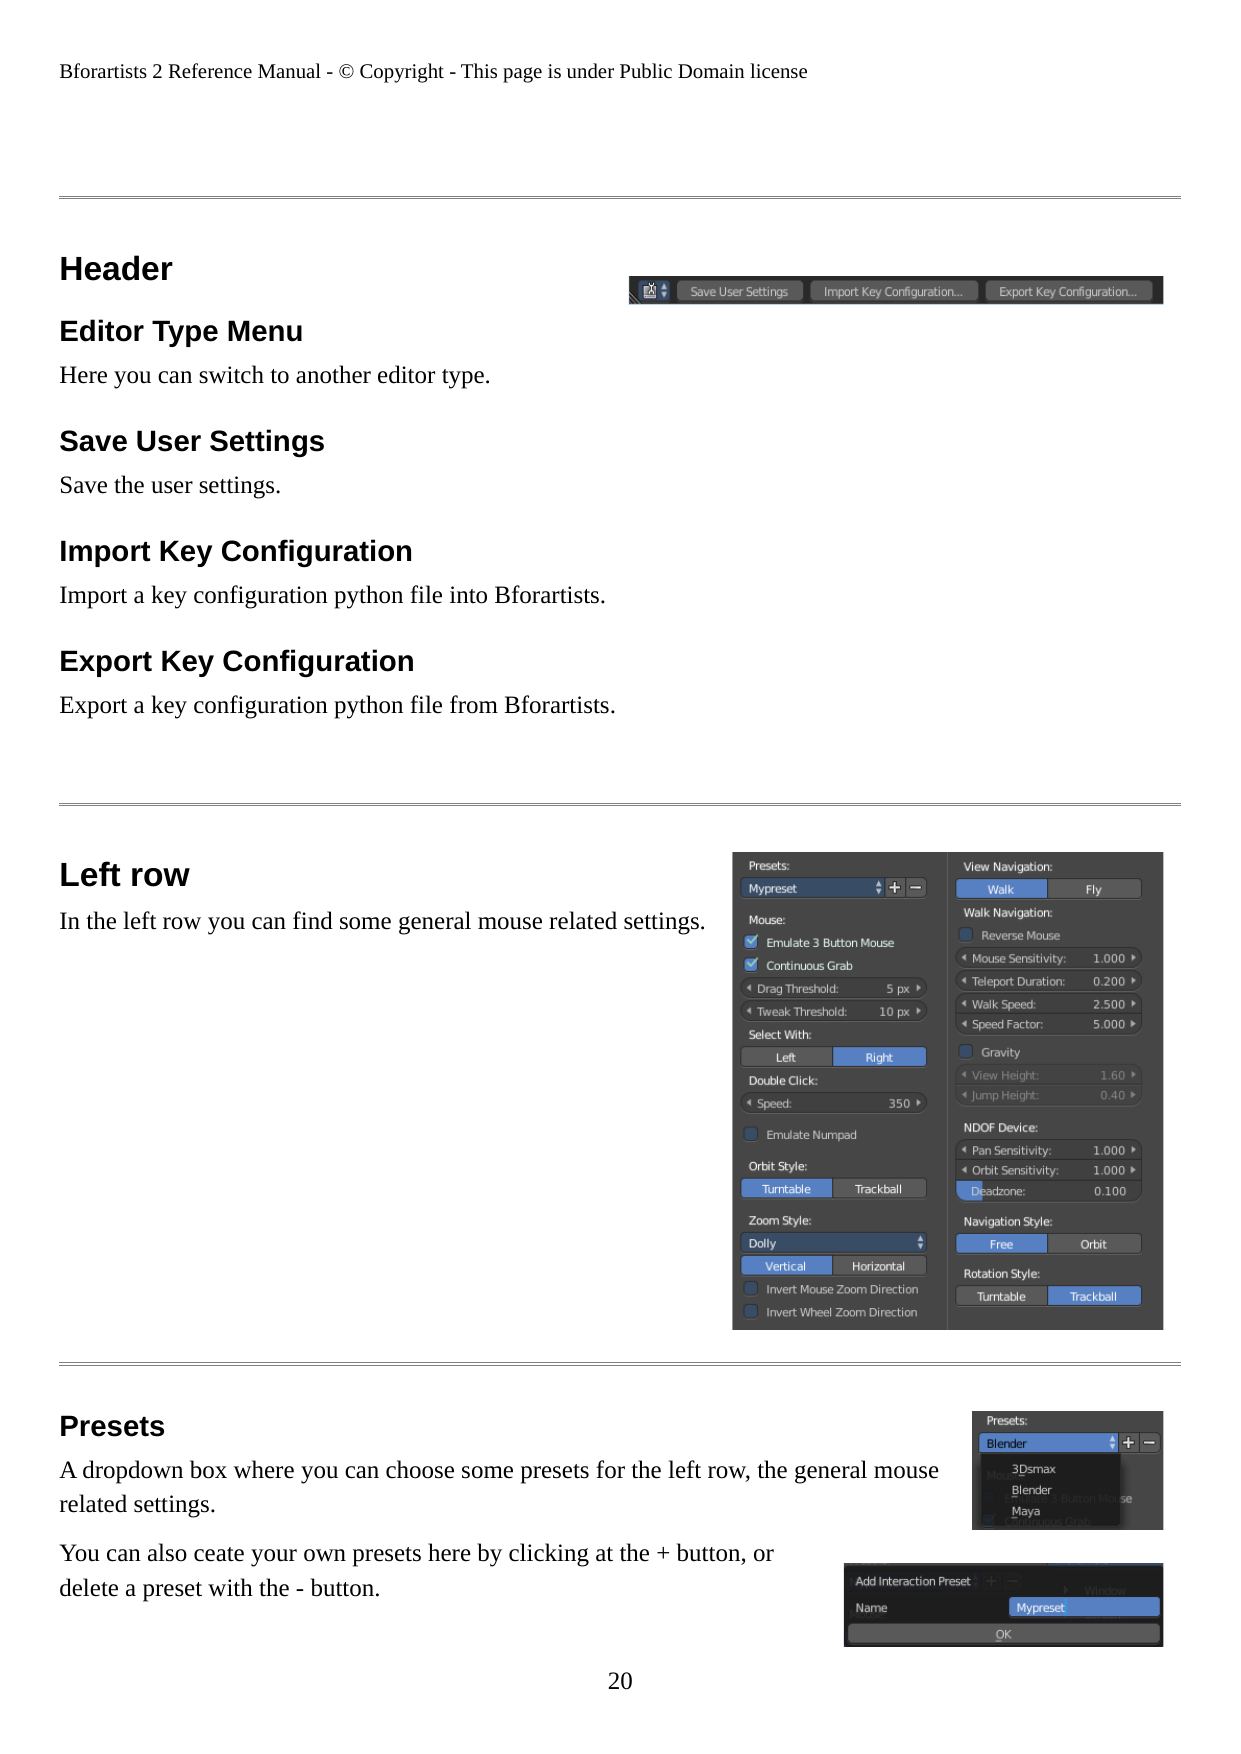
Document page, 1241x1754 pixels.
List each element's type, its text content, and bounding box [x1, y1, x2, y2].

picture [732, 852, 1164, 1330]
text Export a key configuration python file from Bforartists. [59, 690, 1181, 719]
subtitle Header [59, 248, 1181, 287]
subtitle Editor Type Menu [59, 314, 1181, 348]
subtitle Left row [59, 855, 732, 894]
picture [972, 1411, 1164, 1530]
subtitle [1164, 855, 1181, 894]
text You can also ceate your own presets here by clicking at the + button, or delete a preset with the - button. [59, 1538, 1181, 1602]
text Here you can switch to another editor type. [59, 361, 1181, 389]
text In the left row you can find some general mouse related settings. [59, 906, 732, 935]
text Import a key configuration python file into Bforartists. [59, 580, 1181, 609]
picture [628, 276, 1164, 305]
text Save the user settings. [59, 470, 1181, 499]
subtitle Save User Settings [59, 424, 1181, 458]
subtitle Presets [59, 1409, 1181, 1442]
subtitle Export Key Configuration [59, 644, 1181, 678]
picture [843, 1563, 1164, 1647]
text A dropdown box where you can choose some presets for the left row, the general mouse related settings. [59, 1455, 972, 1518]
subtitle Import Key Configuration [59, 534, 1181, 568]
